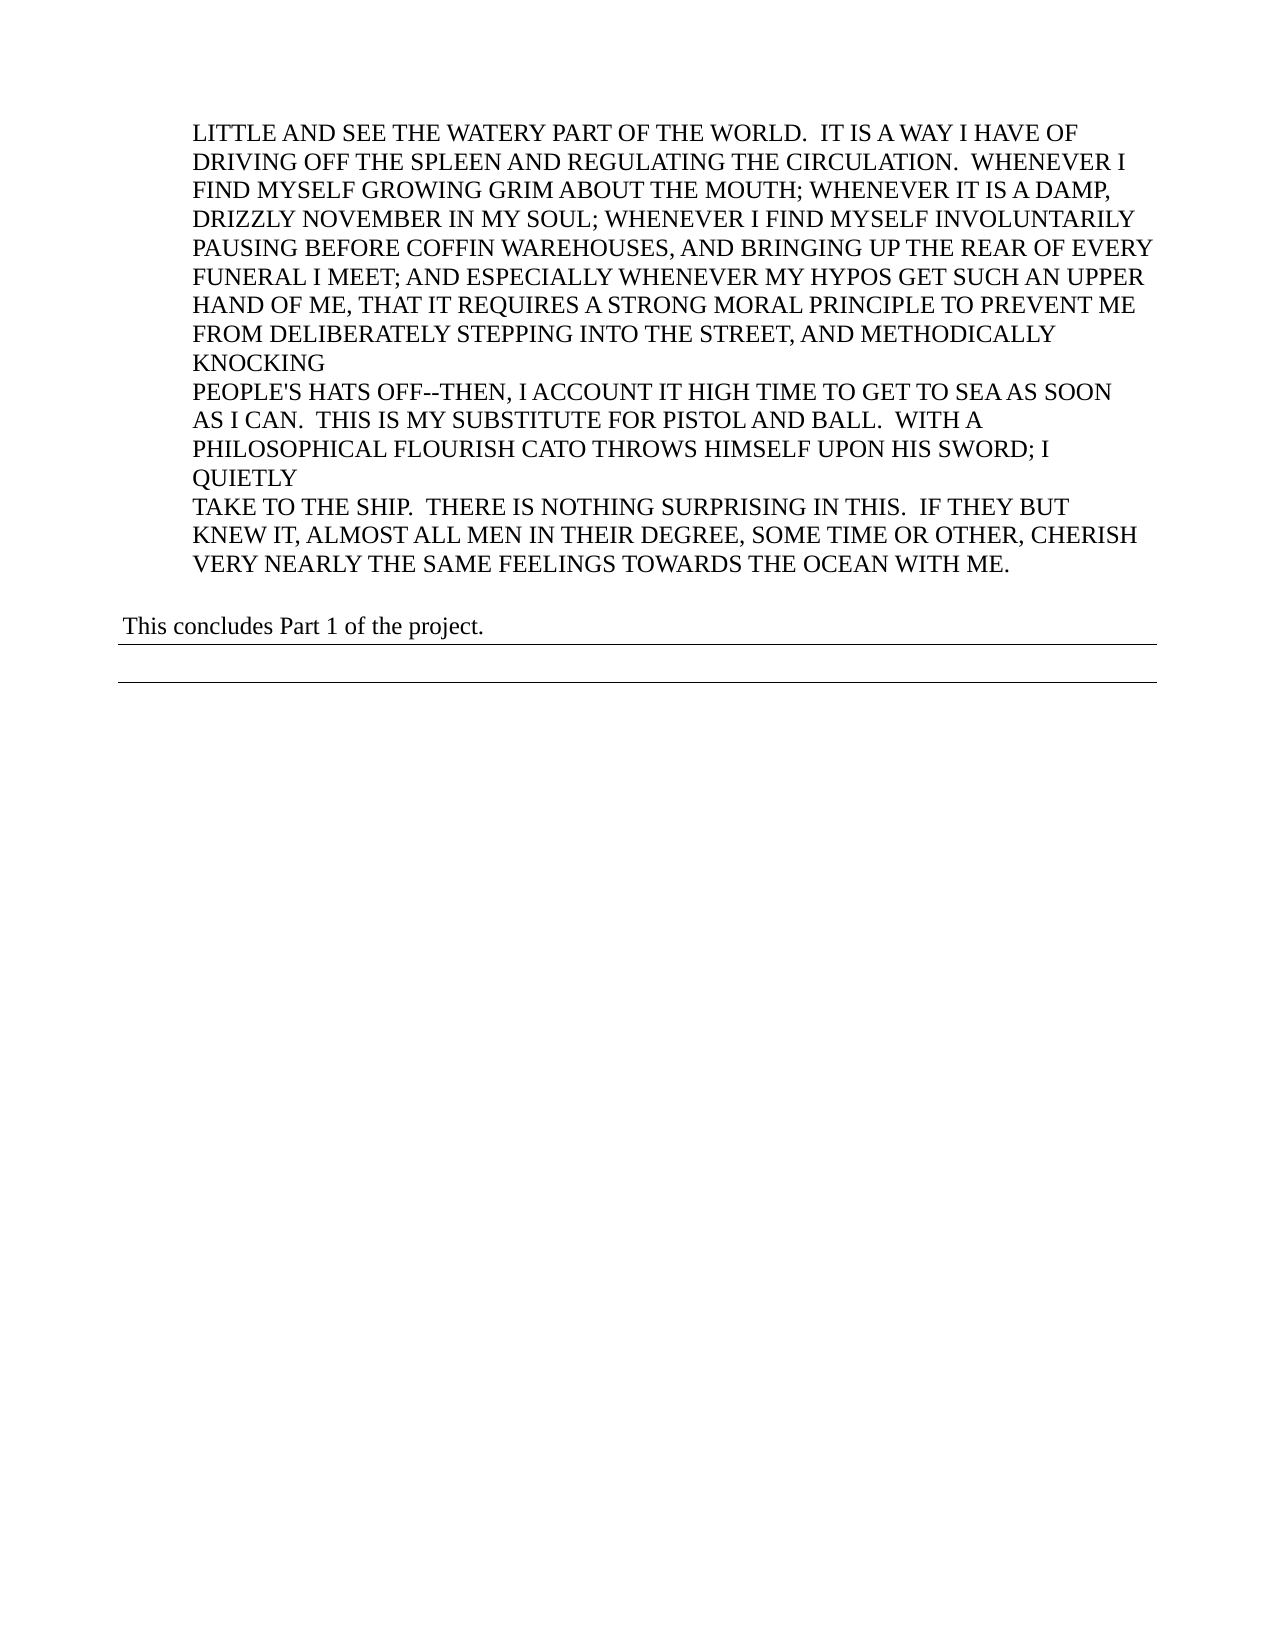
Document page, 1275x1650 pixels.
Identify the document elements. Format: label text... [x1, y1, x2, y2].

text This concludes Part 1 of the project. [118, 607, 1157, 644]
text HAND OF ME, THAT IT REQUIRES A STRONG MORAL PRINCIPLE TO PREVENT ME [192, 291, 1157, 319]
text AS I CAN. THIS IS MY SUBSTITUTE FOR PISTOL AND BALL. WITH A [192, 406, 1157, 434]
text PAUSING BEFORE COFFIN WAREHOUSES, AND BRINGING UP THE REAR OF EVERY [192, 233, 1157, 262]
text TAKE TO THE SHIP. THERE IS NOTHING SURPRISING IN THIS. IF THEY BUT [192, 492, 1157, 521]
text PHILOSOPHICAL FLOURISH CATO THROWS HIMSELF UPON HIS SWORD; I QUIETLY [192, 434, 1157, 492]
text PEOPLE'S HATS OFF--THEN, I ACCOUNT IT HIGH TIME TO GET TO SEA AS SOON [192, 377, 1157, 406]
text DRIZZLY NOVEMBER IN MY SOUL; WHENEVER I FIND MYSELF INVOLUNTARILY [192, 204, 1157, 233]
text FUNERAL I MEET; AND ESPECIALLY WHENEVER MY HYPOS GET SUCH AN UPPER [192, 262, 1157, 291]
text VERY NEARLY THE SAME FEELINGS TOWARDS THE OCEAN WITH ME. [192, 549, 1157, 578]
text FIND MYSELF GROWING GRIM ABOUT THE MOUTH; WHENEVER IT IS A DAMP, [192, 176, 1157, 204]
text KNEW IT, ALMOST ALL MEN IN THEIR DEGREE, SOME TIME OR OTHER, CHERISH [192, 521, 1157, 549]
text FROM DELIBERATELY STEPPING INTO THE STREET, AND METHODICALLY KNOCKING [192, 319, 1157, 377]
text DRIVING OFF THE SPLEEN AND REGULATING THE CIRCULATION. WHENEVER I [192, 147, 1157, 176]
text LITTLE AND SEE THE WATERY PART OF THE WORLD. IT IS A WAY I HAVE OF [192, 118, 1157, 147]
